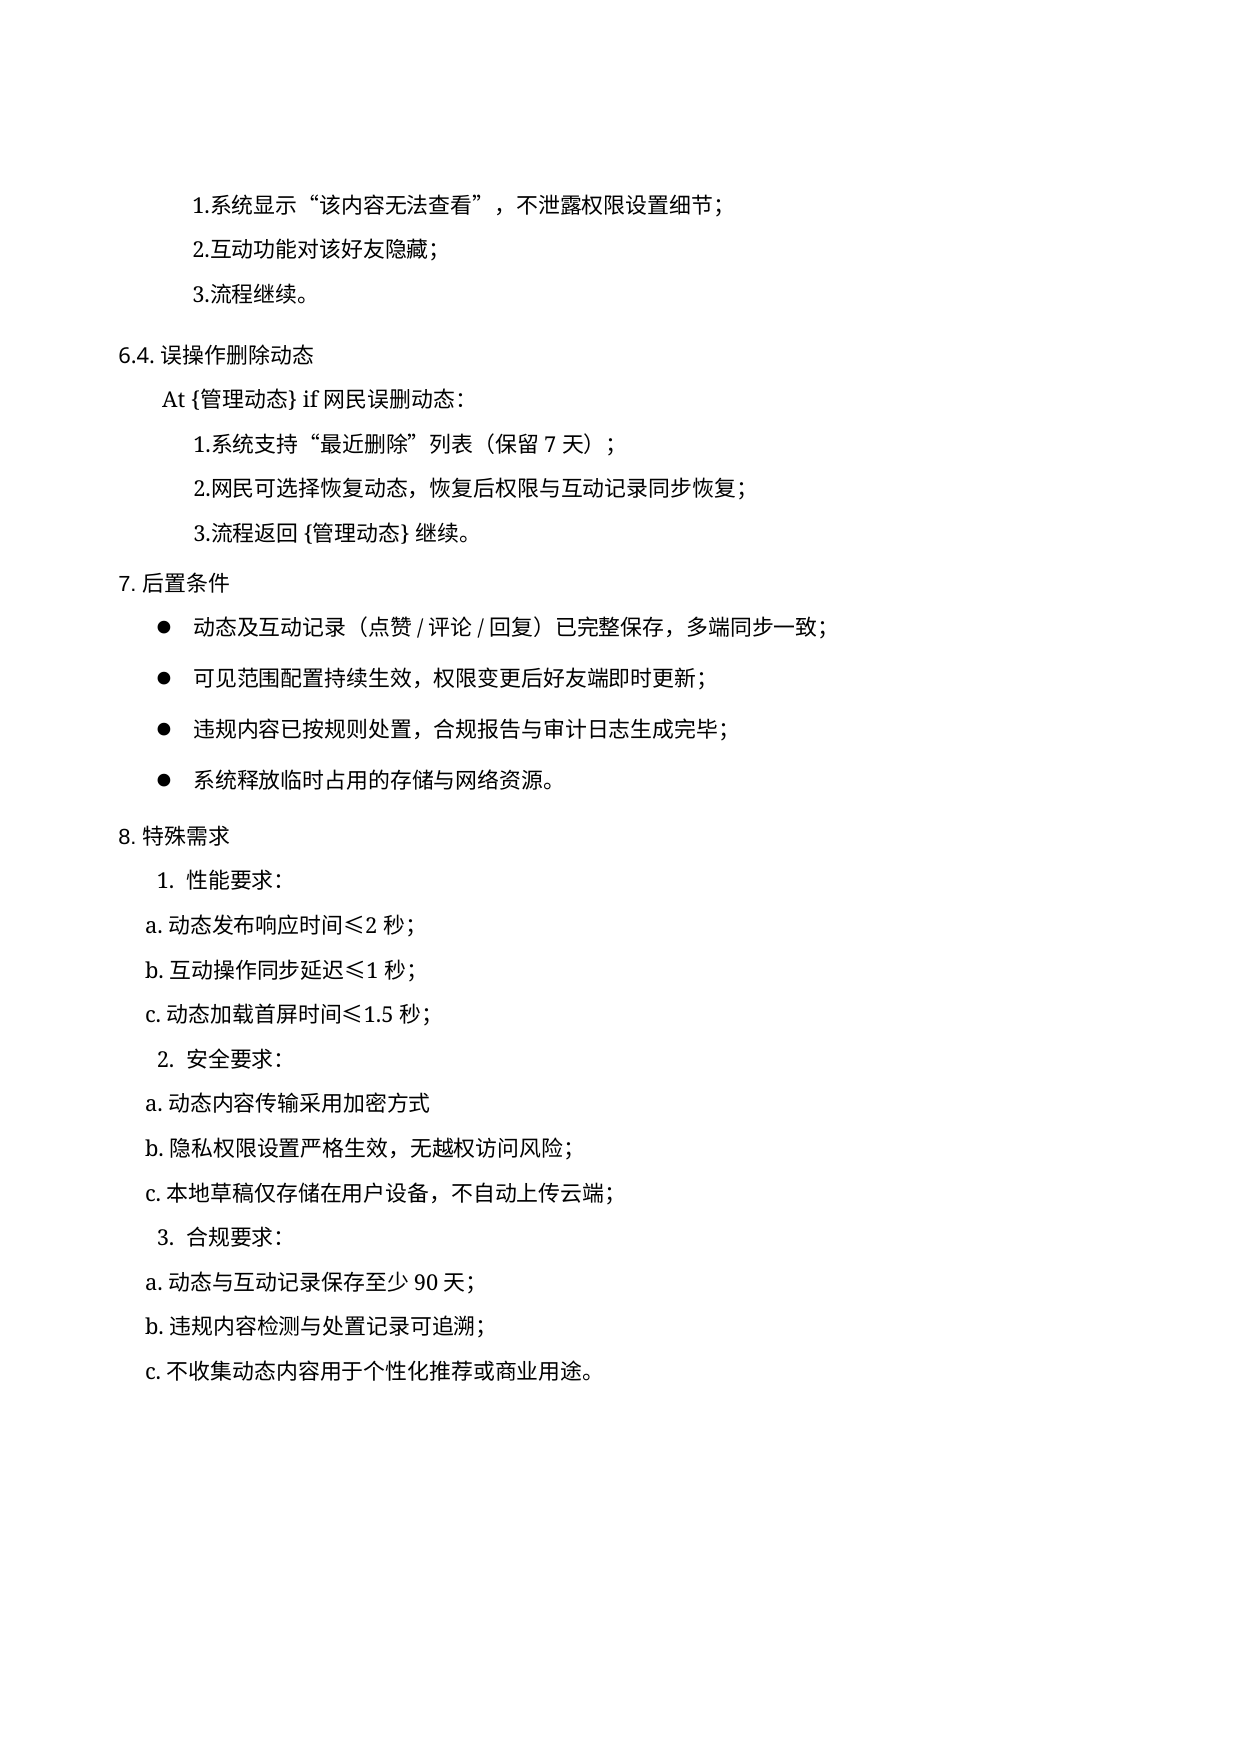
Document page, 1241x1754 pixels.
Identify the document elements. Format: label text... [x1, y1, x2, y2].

subtitle 6.4. 误操作删除动态 [118, 338, 1122, 369]
list a. 动态内容传输采用加密方式 [115, 1086, 1122, 1118]
list 1.系统显示“该内容无法查看”，不泄露权限设置细节； [162, 188, 1122, 219]
text At {管理动态} if 网民误删动态： [118, 382, 1122, 414]
list 2.网民可选择恢复动态，恢复后权限与互动记录同步恢复； [164, 471, 1122, 503]
subtitle 后置条件 [118, 566, 1122, 597]
list 安全要求： [115, 1042, 1122, 1073]
list 系统释放临时占用的存储与网络资源。 [156, 763, 1122, 794]
list 1.系统支持“最近删除”列表（保留 7 天）； [164, 427, 1122, 458]
list 性能要求： [115, 863, 1122, 895]
subtitle 特殊需求 [118, 819, 1122, 851]
list 动态及互动记录（点赞 / 评论 / 回复）已完整保存，多端同步一致； [156, 610, 1122, 642]
list 3.流程继续。 [162, 277, 1122, 308]
list a. 动态与互动记录保存至少 90 天； [115, 1265, 1122, 1296]
list c. 不收集动态内容用于个性化推荐或商业用途。 [115, 1354, 1122, 1386]
list b. 隐私权限设置严格生效，无越权访问风险； [115, 1131, 1122, 1163]
list 违规内容已按规则处置，合规报告与审计日志生成完毕； [156, 712, 1122, 744]
list c. 动态加载首屏时间≤1.5 秒； [115, 997, 1122, 1029]
list a. 动态发布响应时间≤2 秒； [115, 908, 1122, 940]
list b. 互动操作同步延迟≤1 秒； [115, 953, 1122, 984]
list 2.互动功能对该好友隐藏； [162, 232, 1122, 264]
list 合规要求： [115, 1220, 1122, 1252]
list b. 违规内容检测与处置记录可追溯； [115, 1309, 1122, 1341]
list 可见范围配置持续生效，权限变更后好友端即时更新； [156, 661, 1122, 693]
list c. 本地草稿仅存储在用户设备，不自动上传云端； [115, 1176, 1122, 1207]
list 3.流程返回 {管理动态} 继续。 [164, 516, 1122, 548]
